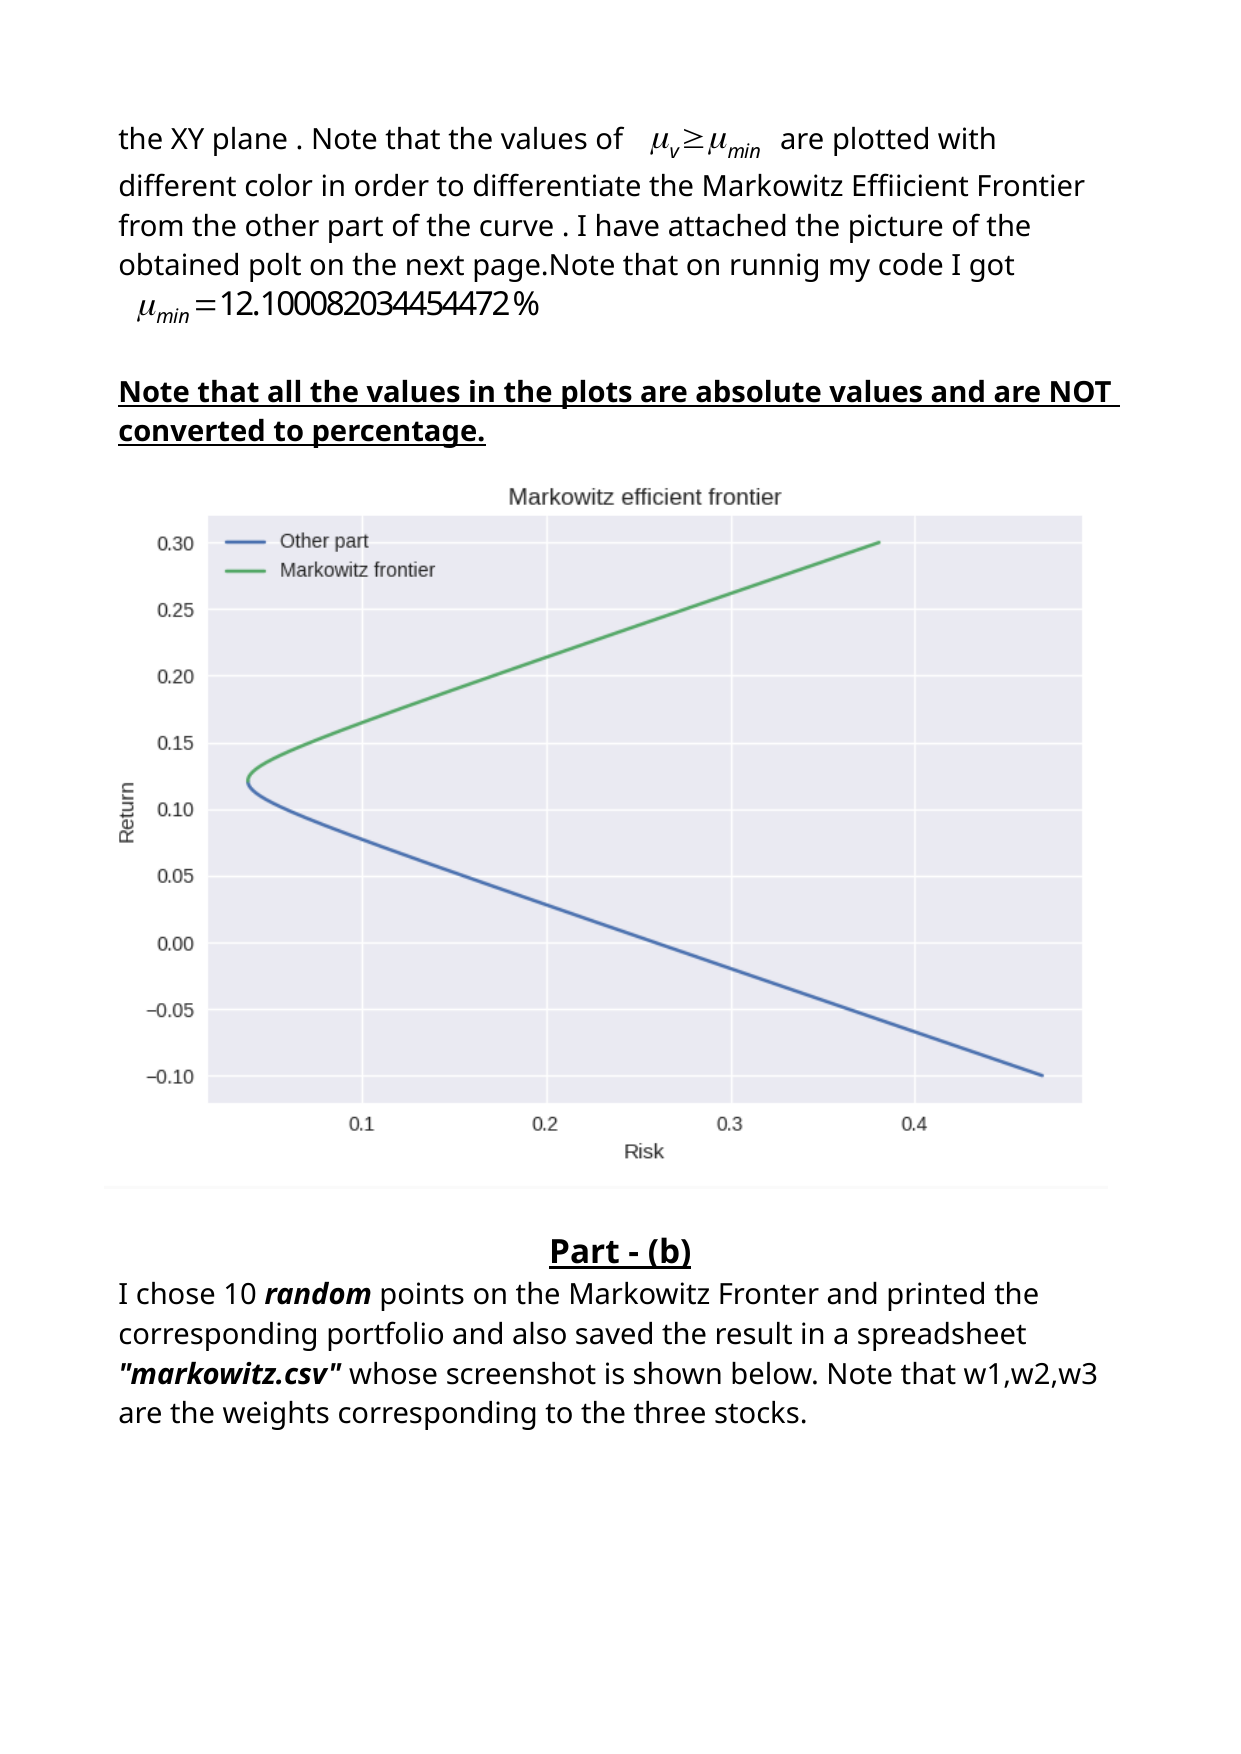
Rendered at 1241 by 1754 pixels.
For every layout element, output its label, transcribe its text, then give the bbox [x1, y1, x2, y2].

text Note that all the values in the plots are absolute values and are NOT converted to percentage. [118, 371, 1122, 450]
text After this, I calculated the risk involved with the corresponding portfolio using. Now I plotted the tuples of the form (on the XY plane . Note that the values of are plotted with different color in order to differentiate the Markowitz Effiicient Frontier from the other part of the curve . I have attached the picture of the obtained polt on the next page.Note that on runnig my code I got [118, 118, 1122, 331]
picture [104, 462, 1108, 1189]
text Part - (b) [118, 1228, 1122, 1274]
text I chose 10 random points on the Markowitz Fronter and printed the corresponding portfolio and also saved the result in a spreadsheet "markowitz.csv" whose screenshot is shown below. Note that w1,w2,w3 are the weights corresponding to the three stocks. [118, 1274, 1122, 1432]
